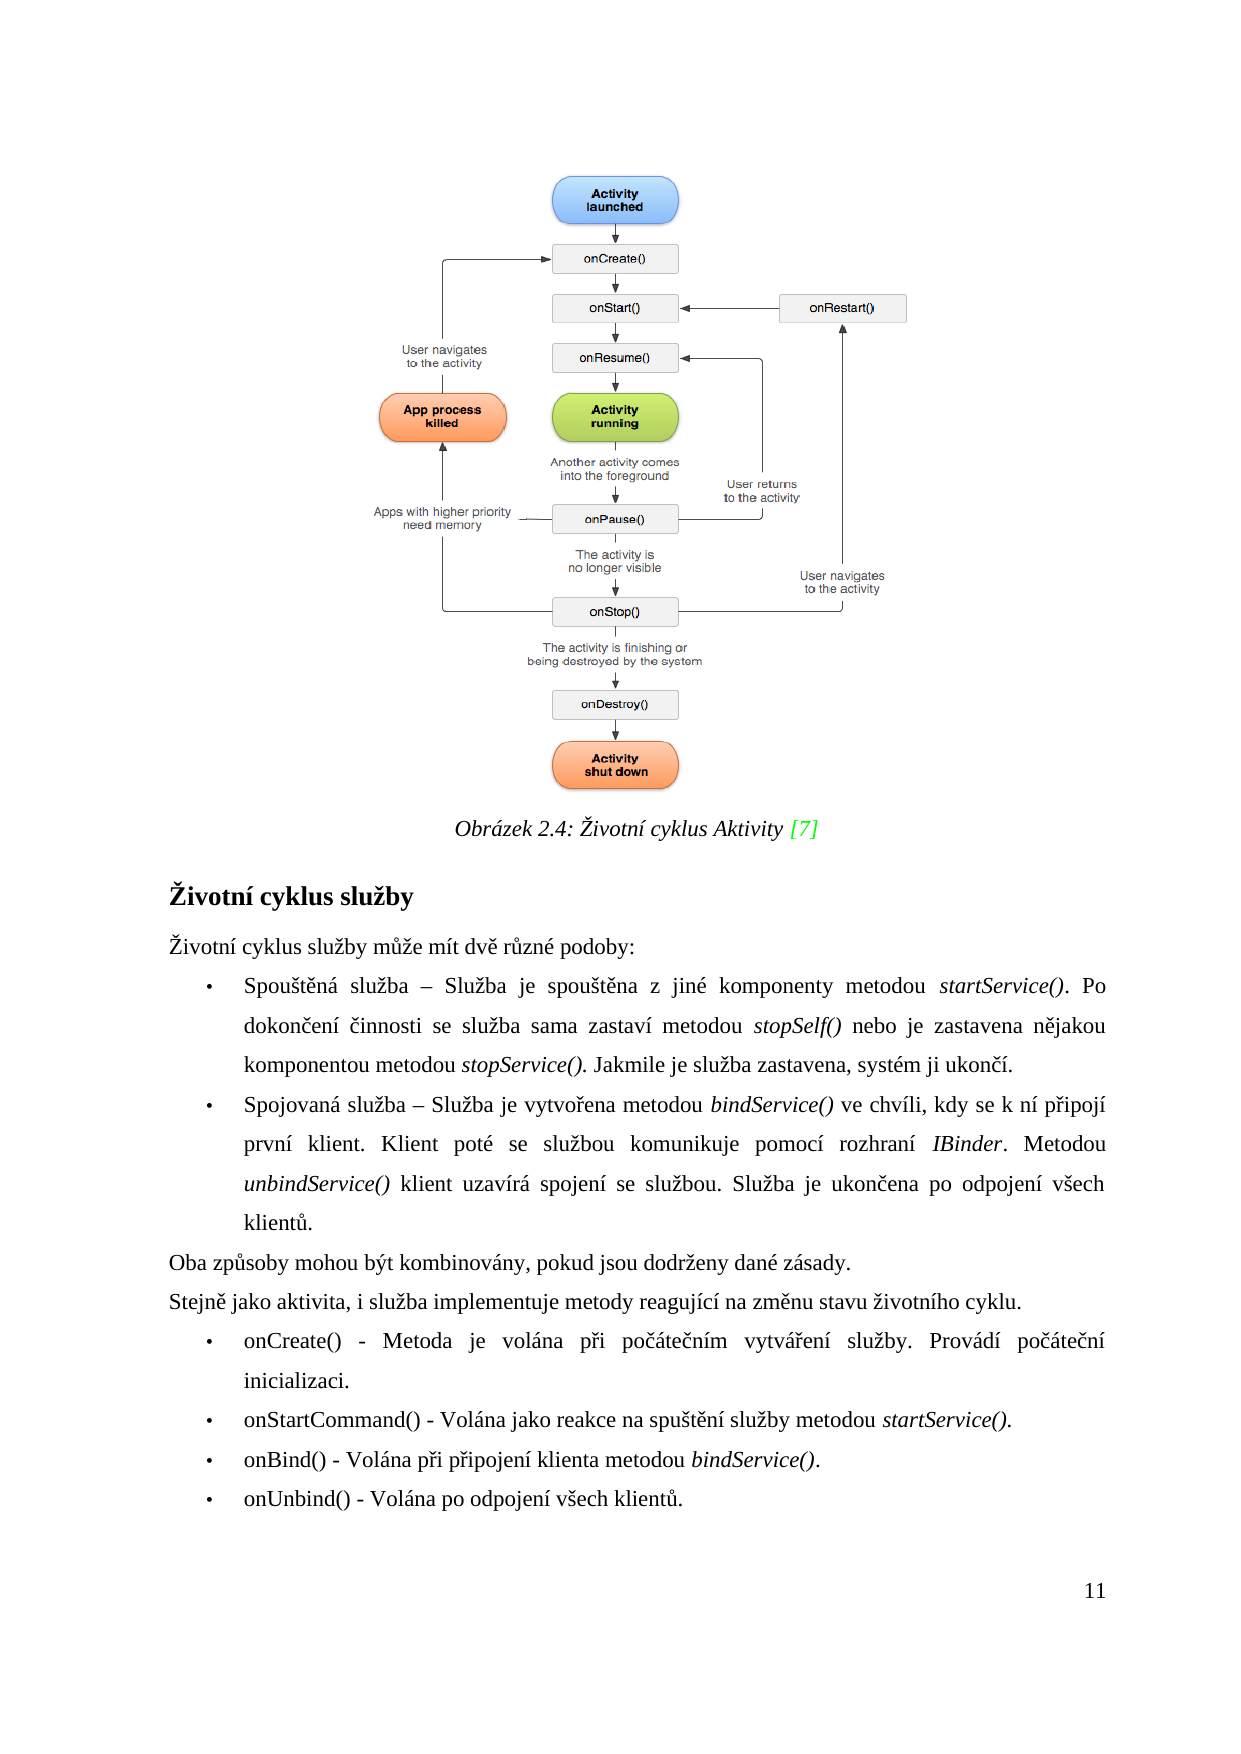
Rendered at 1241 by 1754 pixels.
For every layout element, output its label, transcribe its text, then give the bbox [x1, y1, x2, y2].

list onUnbind() - Volána po odpojení všech klientů. [206, 1485, 1106, 1512]
picture [357, 162, 918, 803]
subtitle Životní cyklus služby [169, 880, 1106, 911]
list Spojovaná služba – Služba je vytvořena metodou bindService() ve chvíli, kdy se k ní připojí první klient. Klient poté se službou komunikuje pomocí rozhraní IBinder. Metodou unbindService() klient uzavírá spojení se službou. Služba je ukončena po odpojení všech klientů. [206, 1091, 1106, 1235]
list onStartCommand() - Volána jako reakce na spuštění služby metodou startService(). [206, 1406, 1106, 1433]
text Oba způsoby mohou být kombinovány, pokud jsou dodrženy dané zásady. [169, 1248, 1106, 1275]
list onBind() - Volána při připojení klienta metodou bindService(). [206, 1446, 1106, 1472]
list onCreate() - Metoda je volána při počátečním vytváření služby. Provádí počáteční inicializaci. [206, 1327, 1106, 1393]
text Obrázek 2.4: Životní cyklus Aktivity [7] [169, 148, 1106, 842]
text Životní cyklus služby může mít dvě různé podoby: [169, 933, 1106, 959]
list Spouštěná služba – Služba je spouštěna z jiné komponenty metodou startService(). Po dokončení činnosti se služba sama zastaví metodou stopSelf() nebo je zastavena nějakou komponentou metodou stopService(). Jakmile je služba zastavena, systém ji ukončí. [206, 972, 1106, 1077]
text Stejně jako aktivita, i služba implementuje metody reagující na změnu stavu životního cyklu. [169, 1288, 1106, 1314]
